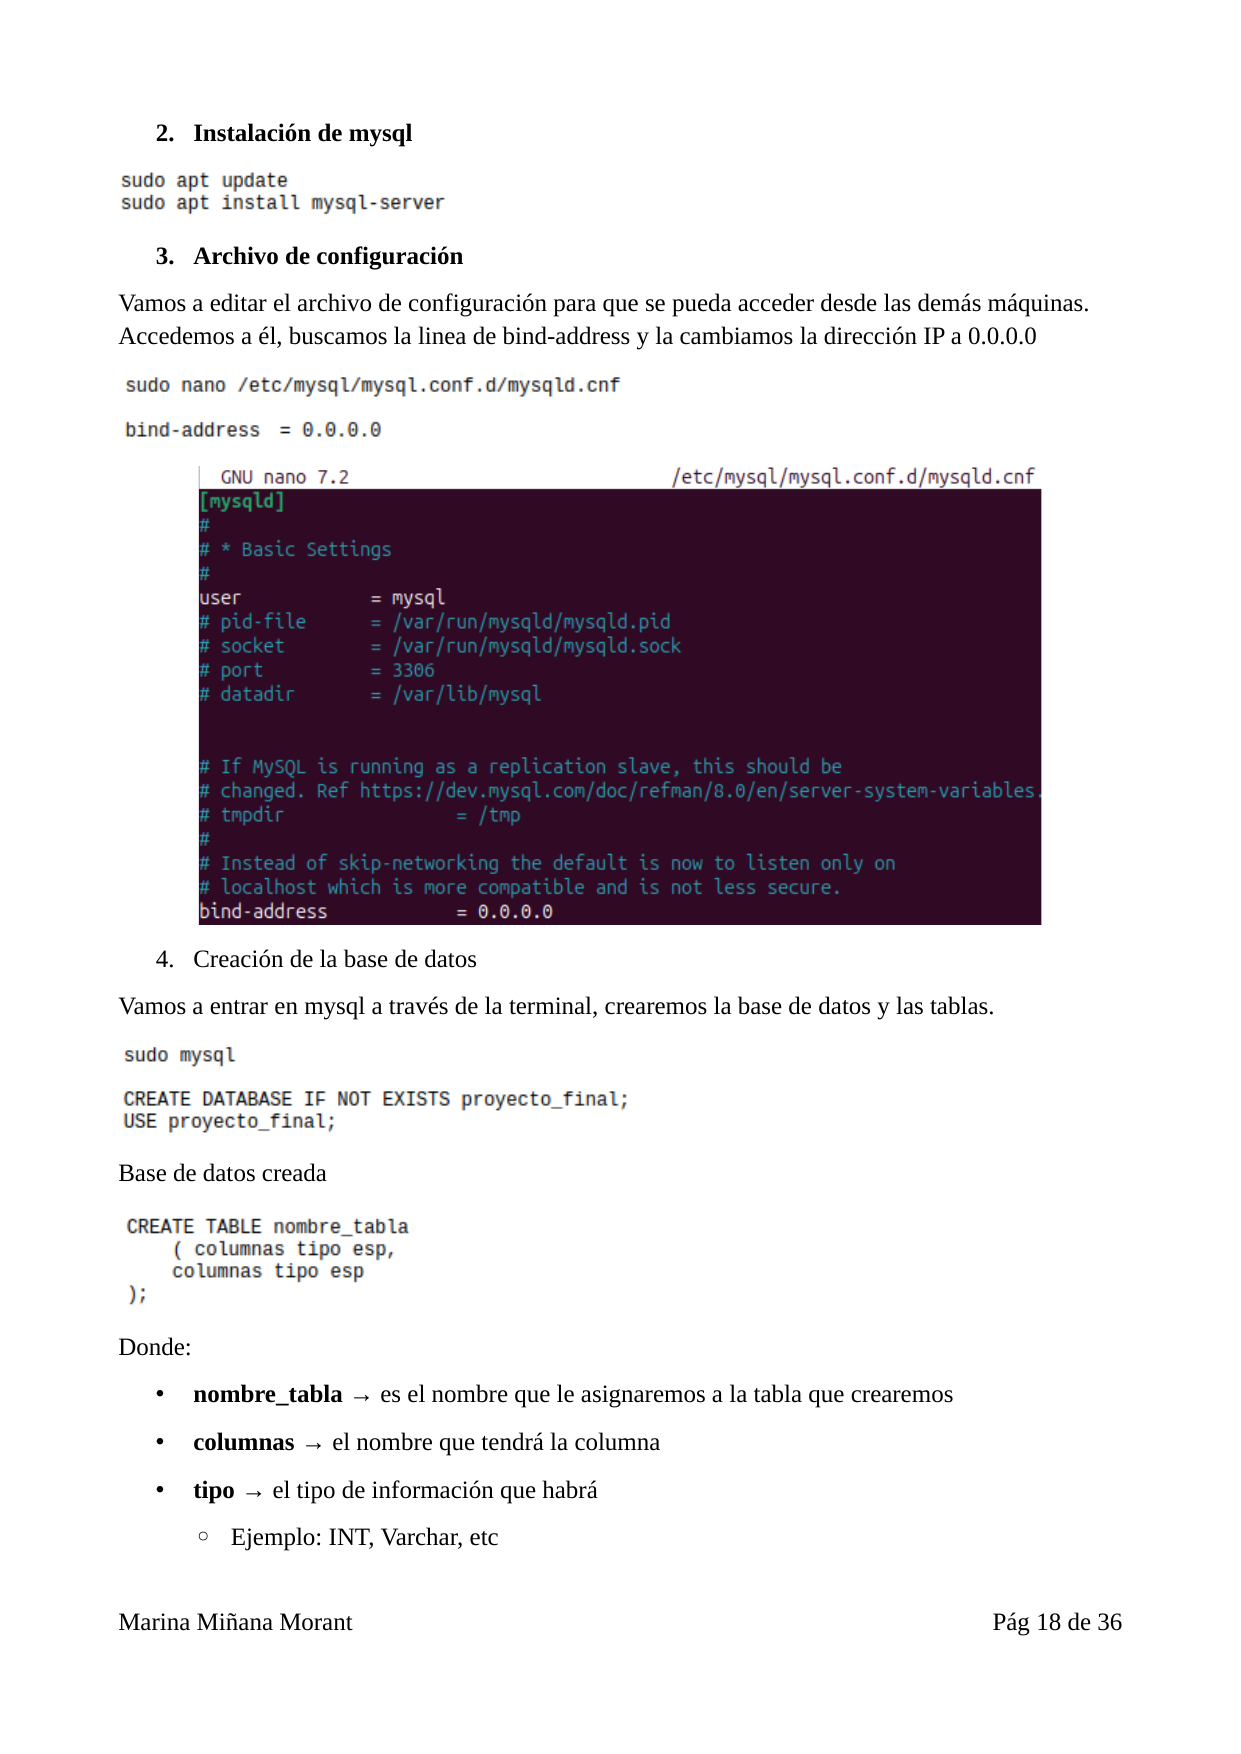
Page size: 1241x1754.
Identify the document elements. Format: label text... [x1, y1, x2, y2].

picture [198, 466, 1042, 925]
list tipo → el tipo de información que habrá [156, 1475, 1122, 1503]
picture [118, 1038, 639, 1139]
list Ejemplo: INT, Varchar, etc [193, 1522, 1122, 1551]
list Instalación de mysql [156, 118, 1122, 147]
picture [118, 165, 451, 222]
text Vamos a editar el archivo de configuración para que se pueda acceder desde las demás máquinas. Accedemos a él, buscamos la linea de bind-address y la cambiamos la dirección IP a 0.0.0.0 [118, 288, 1122, 350]
picture [118, 1205, 419, 1314]
picture [118, 369, 628, 448]
list Archivo de configuración [156, 241, 1122, 269]
list nombre_tabla → es el nombre que le asignaremos a la tabla que crearemos [156, 1379, 1122, 1408]
text Base de datos creada [118, 1158, 1122, 1186]
text Donde: [118, 1332, 1122, 1361]
text Vamos a entrar en mysql a través de la terminal, crearemos la base de datos y las tablas. [118, 991, 1122, 1020]
list Creación de la base de datos [156, 944, 1122, 972]
list columnas → el nombre que tendrá la columna [156, 1427, 1122, 1456]
